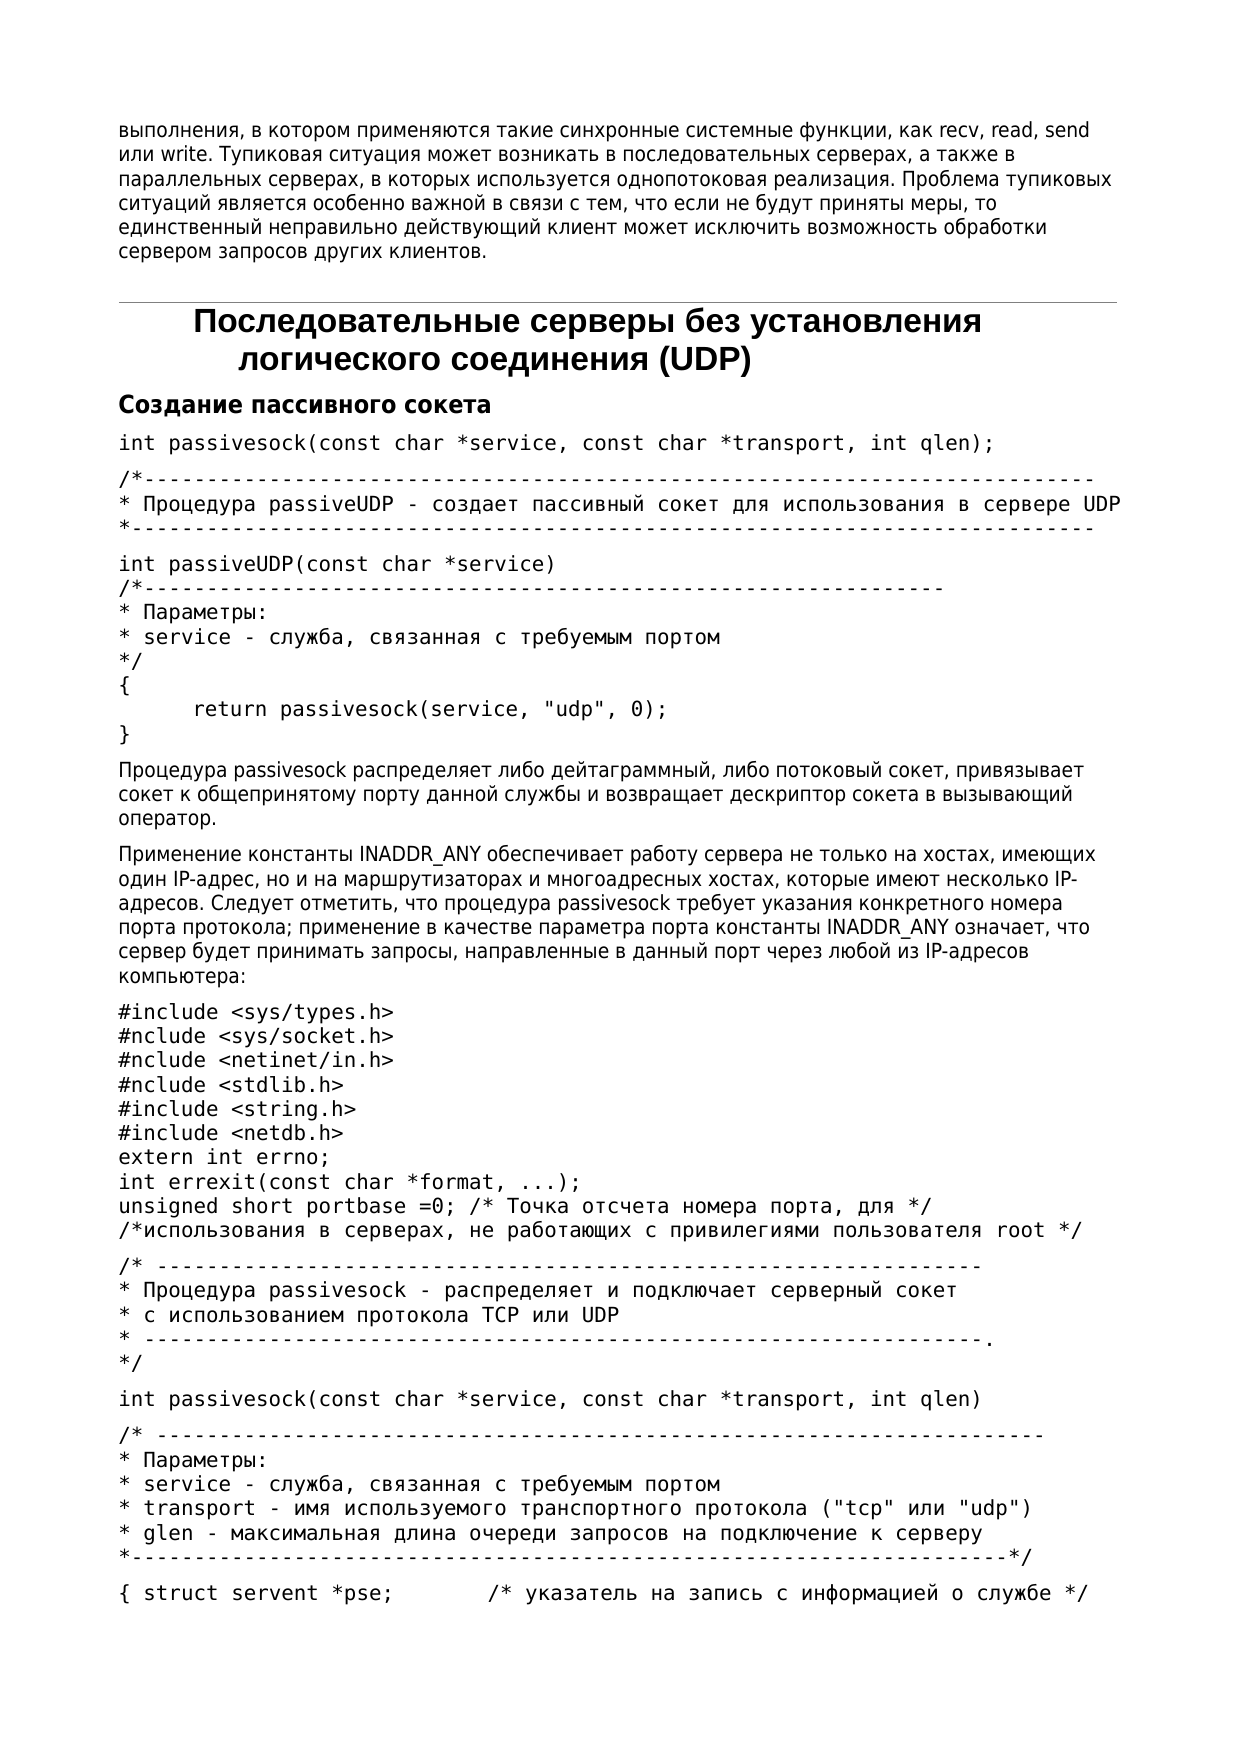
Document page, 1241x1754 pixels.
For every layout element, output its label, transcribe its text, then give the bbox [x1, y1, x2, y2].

text { struct servent *pse; /* указатель на запись с информацией о службе */ [118, 1581, 1122, 1605]
text int passivesock(const char *service, const char *transport, int qlen); [118, 431, 1122, 456]
text /* ----------------------------------------------------------------------- * Параметры: * service - служба, связанная с требуемым портом * transport - имя используемого транспортного протокола ("tcp" или "udp") * glen - максимальная длина очереди запросов на подключение к серверу *----------------------------------------------------------------------*/ [118, 1423, 1122, 1569]
text /* ------------------------------------------------------------------ * Процедура passivesock - распределяет и подключает серверный сокет * с использованием протокола TCP или UDP * -------------------------------------------------------------------. */ [118, 1254, 1122, 1376]
text Создание пассивного сокета [118, 390, 1122, 419]
text int passiveUDP(const char *service) /*---------------------------------------------------------------- * Параметры: * service - служба, связанная с требуемым портом */ { return passivesock(service, "udp", 0); } [118, 552, 1122, 746]
text Применение константы INADDR_ANY обеспечивает работу сервера не только на хостах, имеющих один IP-адрес, но и на маршрутизаторах и многоадресных хостах, которые имеют несколько IP-адресов. Следует отметить, что процедура passivesock требует указания конкретного номера порта протокола; применение в качестве параметра порта константы INADDR_ANY означает, что сервер будет принимать запросы, направленные в данный порт через любой из IP-адресов компьютера: [118, 842, 1122, 988]
text /*---------------------------------------------------------------------------- * Процедура passiveUDP - создает пассивный сокет для использования в сервере UDP *----------------------------------------------------------------------------- [118, 467, 1122, 540]
subtitle Последовательные серверы без установления логического соединения (UDP) [193, 301, 1122, 378]
text int passivesock(const char *service, const char *transport, int qlen) [118, 1387, 1122, 1412]
text Процедура passivesock распределяет либо дейтаграммный, либо потоковый сокет, привязывает сокет к общепринятому порту данной службы и возвращает дескриптор сокета в вызывающий оператор. [118, 758, 1122, 831]
text выполнения, в котором применяются такие синхронные системные функции, как recv, read, send или write. Тупиковая ситуация может возникать в последовательных серверах, а также в параллельных серверах, в которых используется однопотоковая реализация. Проблема тупиковых ситуаций является особенно важной в связи с тем, что если не будут приняты меры, то единственный неправильно действующий клиент может исключить возможность обработки сервером запросов других клиентов. [118, 118, 1122, 264]
text #include <sys/types.h> #nclude <sys/socket.h> #nclude <netinet/in.h> #nclude <stdlib.h> #include <string.h> #include <netdb.h> extern int errno; int errexit(const char *format, ...); unsigned short portbase =0; /* Точка отсчета номера порта, для */ /*использования в серверах, не работающих с привилегиями пользователя root */ [118, 1000, 1122, 1242]
